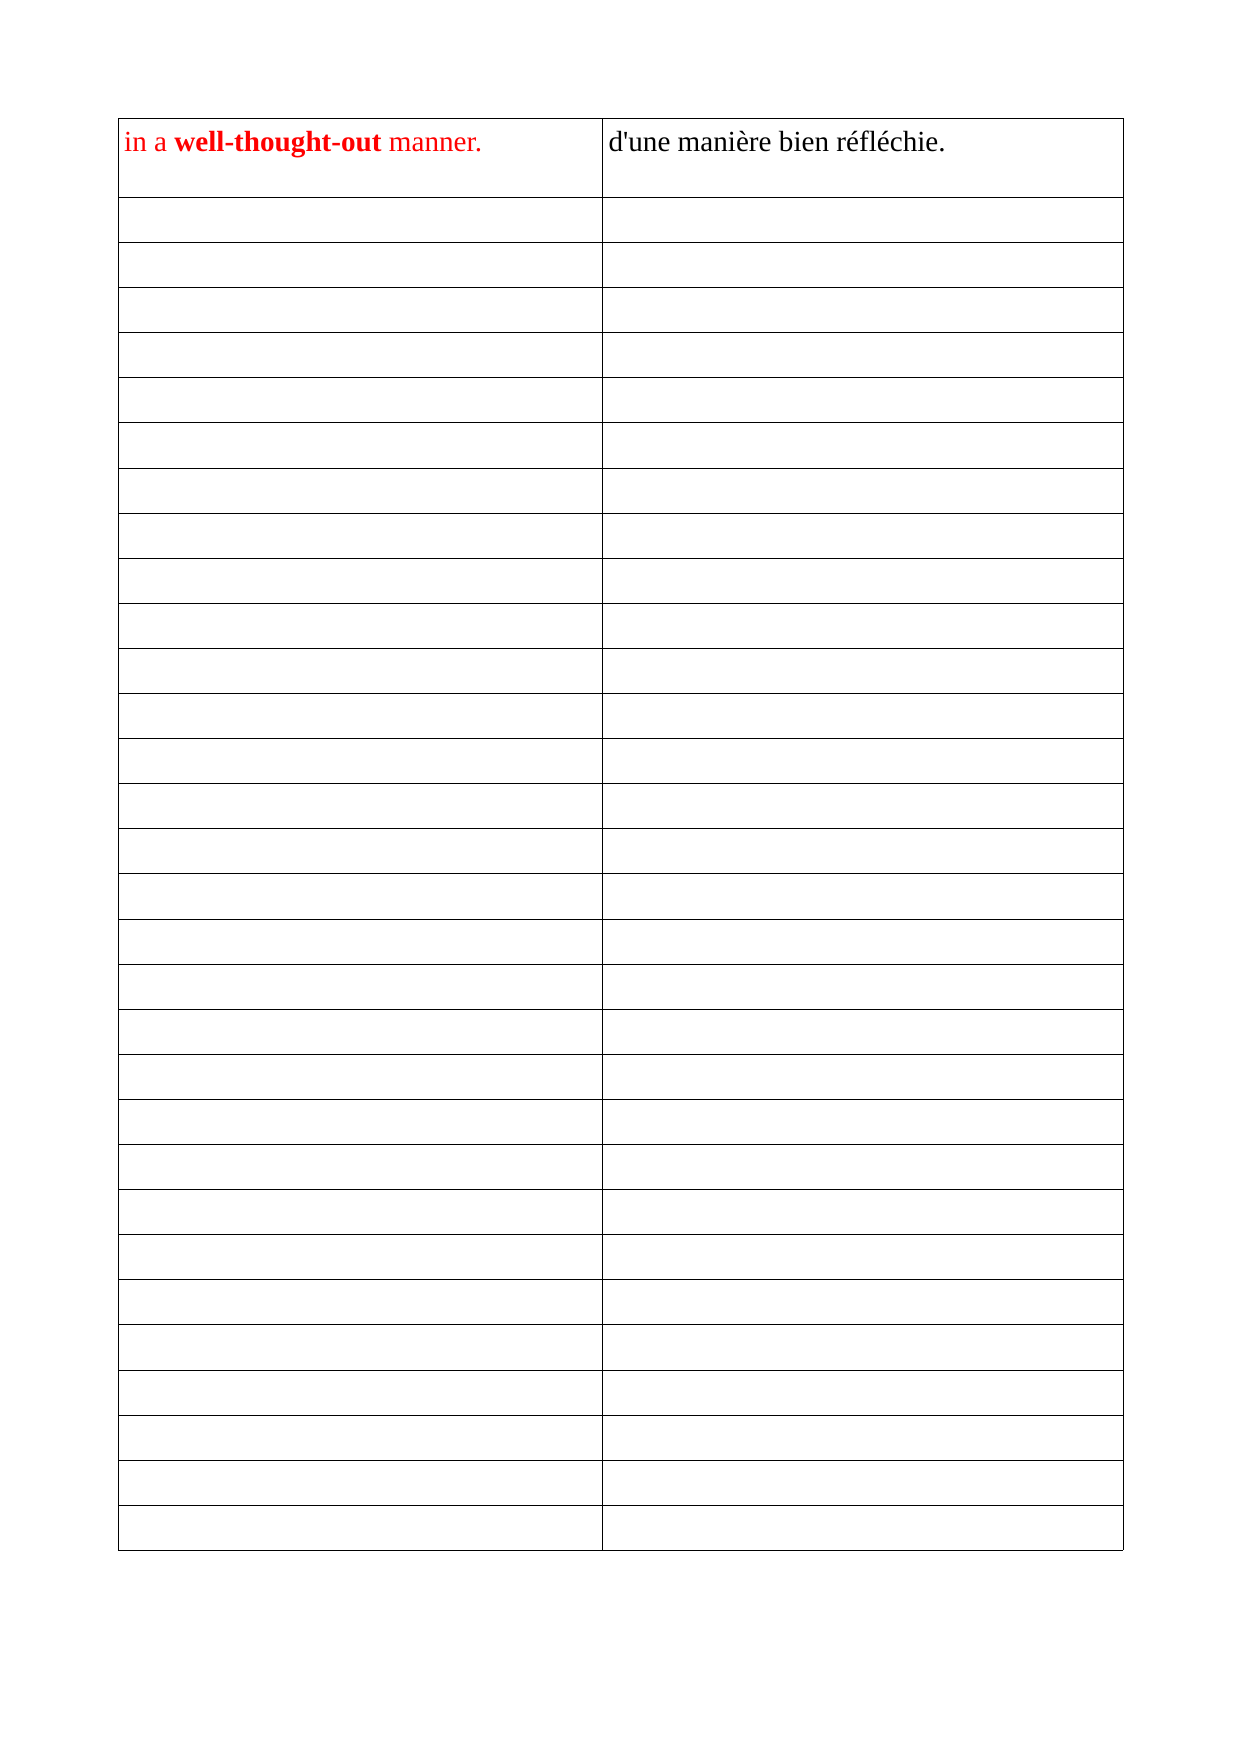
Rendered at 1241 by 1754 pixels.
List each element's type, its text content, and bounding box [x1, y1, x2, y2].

table_cell [119, 333, 602, 377]
table_cell [119, 559, 602, 603]
table_cell [119, 829, 602, 873]
table_cell [603, 649, 1123, 693]
table_cell [119, 1325, 602, 1369]
table_cell [119, 1416, 602, 1460]
table_cell [603, 514, 1123, 558]
table_cell [603, 604, 1123, 648]
table_cell [603, 469, 1123, 512]
table_cell [119, 514, 602, 558]
table_cell [603, 1100, 1123, 1144]
table_cell [119, 288, 602, 332]
table_cell [119, 1145, 602, 1189]
table_cell [603, 874, 1123, 918]
table_cell [119, 874, 602, 918]
table_cell [603, 739, 1123, 783]
table_cell [603, 1055, 1123, 1099]
table_cell [603, 784, 1123, 828]
table_cell [603, 1280, 1123, 1324]
table_cell [119, 1010, 602, 1054]
table_cell [119, 243, 602, 287]
table_cell [119, 920, 602, 963]
table_cell [119, 739, 602, 783]
table_cell [119, 198, 602, 242]
table_cell d'une manière bien réfléchie. [603, 119, 1123, 197]
table_cell [119, 469, 602, 512]
table_cell [119, 1371, 602, 1414]
table_cell [603, 920, 1123, 963]
table_cell [119, 1280, 602, 1324]
table_cell [119, 1055, 602, 1099]
table_cell [603, 423, 1123, 467]
table_cell [119, 378, 602, 422]
table_cell [603, 243, 1123, 287]
table_cell [119, 1190, 602, 1234]
table_cell [603, 1461, 1123, 1505]
table_cell [603, 1325, 1123, 1369]
table_cell [603, 694, 1123, 738]
table_cell [603, 198, 1123, 242]
table_cell [119, 1461, 602, 1505]
table_cell [119, 1100, 602, 1144]
table_cell [603, 1506, 1123, 1550]
table_cell [119, 649, 602, 693]
table_cell [603, 378, 1123, 422]
table_cell in a well-thought-out manner. [119, 119, 602, 197]
table_cell [603, 1371, 1123, 1414]
table_cell [603, 559, 1123, 603]
table_cell [603, 1416, 1123, 1460]
table_cell [603, 1145, 1123, 1189]
table_cell [119, 784, 602, 828]
table_cell [603, 288, 1123, 332]
table_cell [603, 829, 1123, 873]
table_cell [119, 1506, 602, 1550]
table_cell [119, 1235, 602, 1279]
table_cell [603, 1235, 1123, 1279]
table_cell [603, 333, 1123, 377]
table_cell [603, 1010, 1123, 1054]
table_cell [119, 604, 602, 648]
table_cell [603, 1190, 1123, 1234]
table_cell [119, 965, 602, 1009]
table_cell [119, 423, 602, 467]
table_cell [119, 694, 602, 738]
table_cell [603, 965, 1123, 1009]
